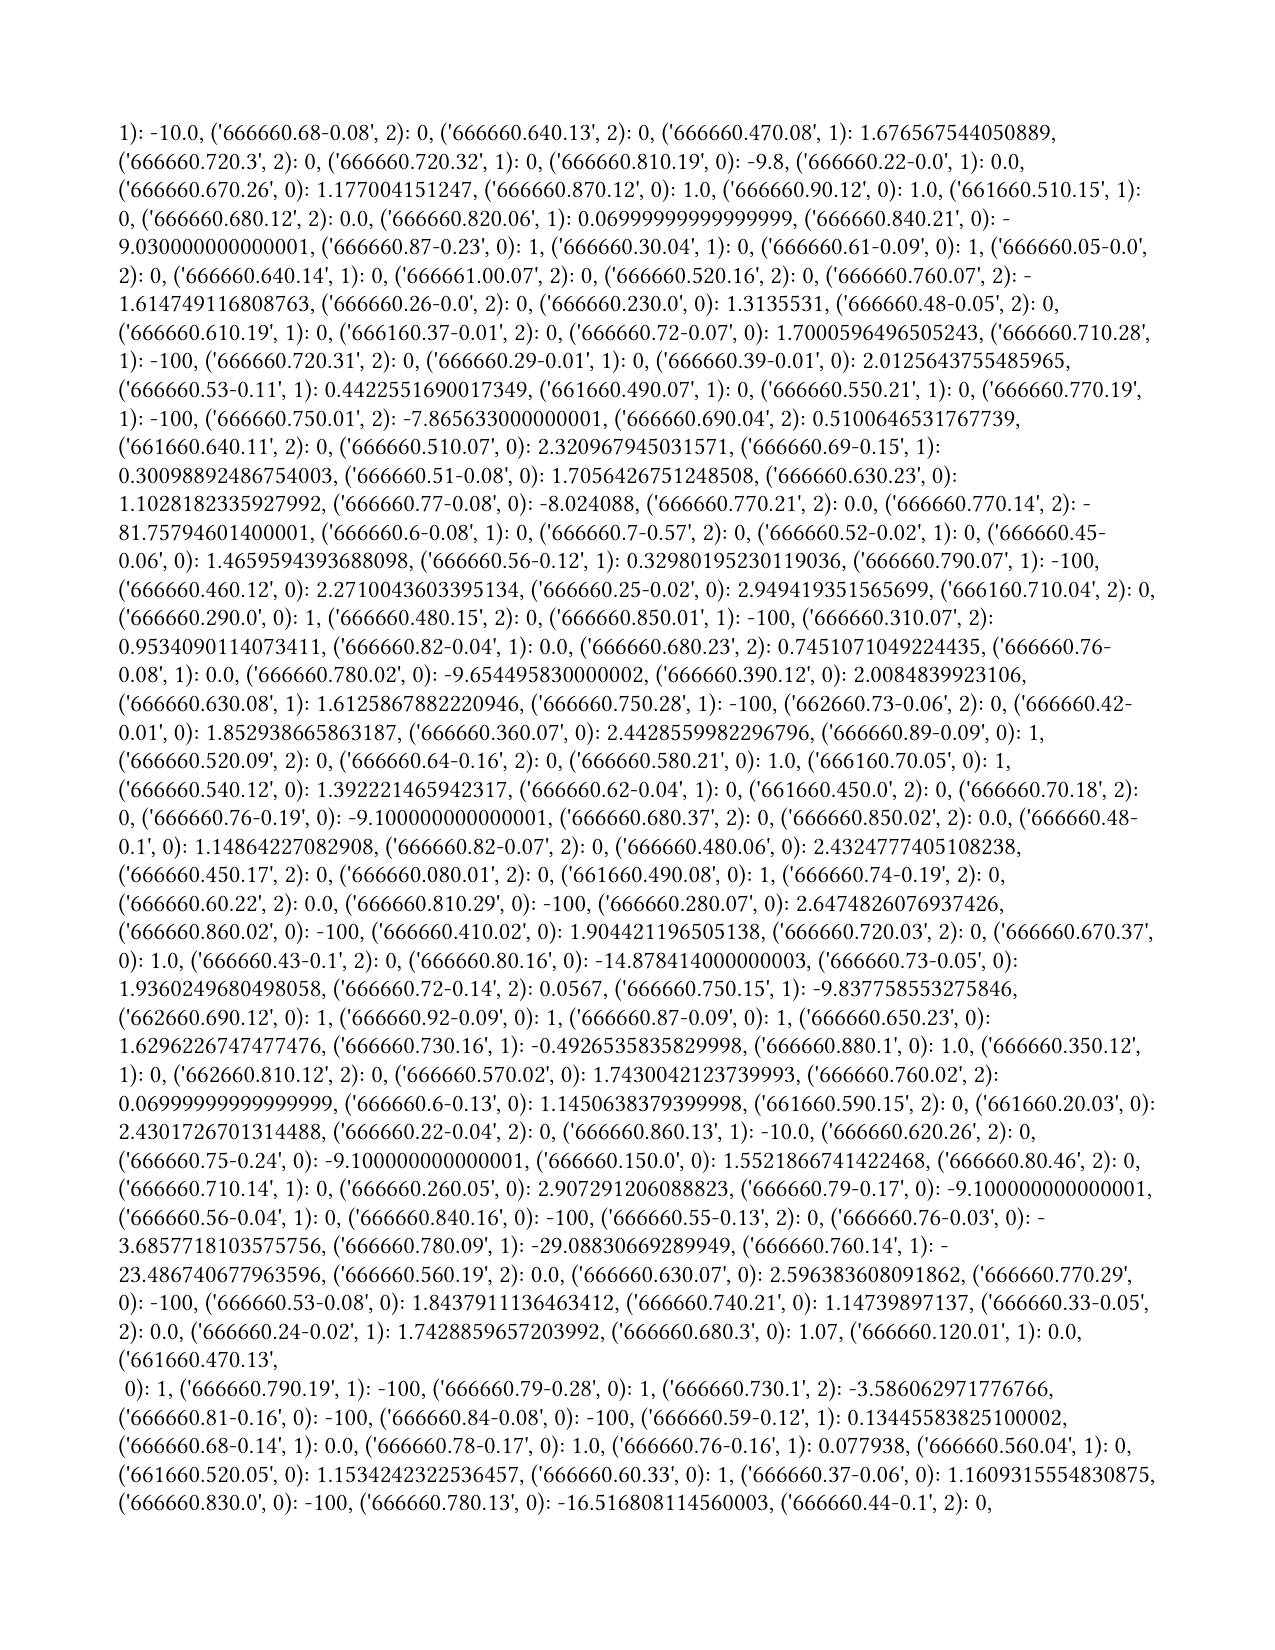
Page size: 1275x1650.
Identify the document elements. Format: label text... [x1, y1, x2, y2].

text 0): 1, ('666660.790.19', 1): -100, ('666660.79-0.28', 0): 1, ('666660.730.1', 2): -3.586062971776766, ('666660.81-0.16', 0): -100, ('666660.84-0.08', 0): -100, ('666660.59-0.12', 1): 0.13445583825100002, ('666660.68-0.14', 1): 0.0, ('666660.78-0.17', 0): 1.0, ('666660.76-0.16', 1): 0.077938, ('666660.560.04', 1): 0, ('661660.520.05', 0): 1.1534242322536457, ('666660.60.33', 0): 1, ('666660.37-0.06', 0): 1.1609315554830875, ('666660.830.0', 0): -100, ('666660.780.13', 0): -16.516808114560003, ('666660.44-0.1', 2): 0, [118, 1374, 1157, 1517]
text 1): -10.0, ('666660.68-0.08', 2): 0, ('666660.640.13', 2): 0, ('666660.470.08', 1): 1.676567544050889, ('666660.720.3', 2): 0, ('666660.720.32', 1): 0, ('666660.810.19', 0): -9.8, ('666660.22-0.0', 1): 0.0, ('666660.670.26', 0): 1.177004151247, ('666660.870.12', 0): 1.0, ('666660.90.12', 0): 1.0, ('661660.510.15', 1): 0, ('666660.680.12', 2): 0.0, ('666660.820.06', 1): 0.06999999999999999, ('666660.840.21', 0): -9.030000000000001, ('666660.87-0.23', 0): 1, ('666660.30.04', 1): 0, ('666660.61-0.09', 0): 1, ('666660.05-0.0', 2): 0, ('666660.640.14', 1): 0, ('666661.00.07', 2): 0, ('666660.520.16', 2): 0, ('666660.760.07', 2): -1.614749116808763, ('666660.26-0.0', 2): 0, ('666660.230.0', 0): 1.3135531, ('666660.48-0.05', 2): 0, ('666660.610.19', 1): 0, ('666160.37-0.01', 2): 0, ('666660.72-0.07', 0): 1.7000596496505243, ('666660.710.28', 1): -100, ('666660.720.31', 2): 0, ('666660.29-0.01', 1): 0, ('666660.39-0.01', 0): 2.0125643755485965, ('666660.53-0.11', 1): 0.4422551690017349, ('661660.490.07', 1): 0, ('666660.550.21', 1): 0, ('666660.770.19', 1): -100, ('666660.750.01', 2): -7.865633000000001, ('666660.690.04', 2): 0.5100646531767739, ('661660.640.11', 2): 0, ('666660.510.07', 0): 2.320967945031571, ('666660.69-0.15', 1): 0.30098892486754003, ('666660.51-0.08', 0): 1.7056426751248508, ('666660.630.23', 0): 1.1028182335927992, ('666660.77-0.08', 0): -8.024088, ('666660.770.21', 2): 0.0, ('666660.770.14', 2): -81.75794601400001, ('666660.6-0.08', 1): 0, ('666660.7-0.57', 2): 0, ('666660.52-0.02', 1): 0, ('666660.45-0.06', 0): 1.4659594393688098, ('666660.56-0.12', 1): 0.32980195230119036, ('666660.790.07', 1): -100, ('666660.460.12', 0): 2.2710043603395134, ('666660.25-0.02', 0): 2.949419351565699, ('666160.710.04', 2): 0, ('666660.290.0', 0): 1, ('666660.480.15', 2): 0, ('666660.850.01', 1): -100, ('666660.310.07', 2): 0.9534090114073411, ('666660.82-0.04', 1): 0.0, ('666660.680.23', 2): 0.7451071049224435, ('666660.76-0.08', 1): 0.0, ('666660.780.02', 0): -9.654495830000002, ('666660.390.12', 0): 2.0084839923106, ('666660.630.08', 1): 1.6125867882220946, ('666660.750.28', 1): -100, ('662660.73-0.06', 2): 0, ('666660.42-0.01', 0): 1.852938665863187, ('666660.360.07', 0): 2.4428559982296796, ('666660.89-0.09', 0): 1, ('666660.520.09', 2): 0, ('666660.64-0.16', 2): 0, ('666660.580.21', 0): 1.0, ('666160.70.05', 0): 1, ('666660.540.12', 0): 1.392221465942317, ('666660.62-0.04', 1): 0, ('661660.450.0', 2): 0, ('666660.70.18', 2): 0, ('666660.76-0.19', 0): -9.100000000000001, ('666660.680.37', 2): 0, ('666660.850.02', 2): 0.0, ('666660.48-0.1', 0): 1.14864227082908, ('666660.82-0.07', 2): 0, ('666660.480.06', 0): 2.4324777405108238, ('666660.450.17', 2): 0, ('666660.080.01', 2): 0, ('661660.490.08', 0): 1, ('666660.74-0.19', 2): 0, ('666660.60.22', 2): 0.0, ('666660.810.29', 0): -100, ('666660.280.07', 0): 2.6474826076937426, ('666660.860.02', 0): -100, ('666660.410.02', 0): 1.904421196505138, ('666660.720.03', 2): 0, ('666660.670.37', 0): 1.0, ('666660.43-0.1', 2): 0, ('666660.80.16', 0): -14.878414000000003, ('666660.73-0.05', 0): 1.9360249680498058, ('666660.72-0.14', 2): 0.0567, ('666660.750.15', 1): -9.837758553275846, ('662660.690.12', 0): 1, ('666660.92-0.09', 0): 1, ('666660.87-0.09', 0): 1, ('666660.650.23', 0): 1.6296226747477476, ('666660.730.16', 1): -0.4926535835829998, ('666660.880.1', 0): 1.0, ('666660.350.12', 1): 0, ('662660.810.12', 2): 0, ('666660.570.02', 0): 1.7430042123739993, ('666660.760.02', 2): 0.06999999999999999, ('666660.6-0.13', 0): 1.1450638379399998, ('661660.590.15', 2): 0, ('661660.20.03', 0): 2.4301726701314488, ('666660.22-0.04', 2): 0, ('666660.860.13', 1): -10.0, ('666660.620.26', 2): 0, ('666660.75-0.24', 0): -9.100000000000001, ('666660.150.0', 0): 1.5521866741422468, ('666660.80.46', 2): 0, ('666660.710.14', 1): 0, ('666660.260.05', 0): 2.907291206088823, ('666660.79-0.17', 0): -9.100000000000001, ('666660.56-0.04', 1): 0, ('666660.840.16', 0): -100, ('666660.55-0.13', 2): 0, ('666660.76-0.03', 0): -3.6857718103575756, ('666660.780.09', 1): -29.08830669289949, ('666660.760.14', 1): -23.486740677963596, ('666660.560.19', 2): 0.0, ('666660.630.07', 0): 2.596383608091862, ('666660.770.29', 0): -100, ('666660.53-0.08', 0): 1.8437911136463412, ('666660.740.21', 0): 1.14739897137, ('666660.33-0.05', 2): 0.0, ('666660.24-0.02', 1): 1.7428859657203992, ('666660.680.3', 0): 1.07, ('666660.120.01', 1): 0.0, ('661660.470.13', [118, 118, 1157, 1374]
